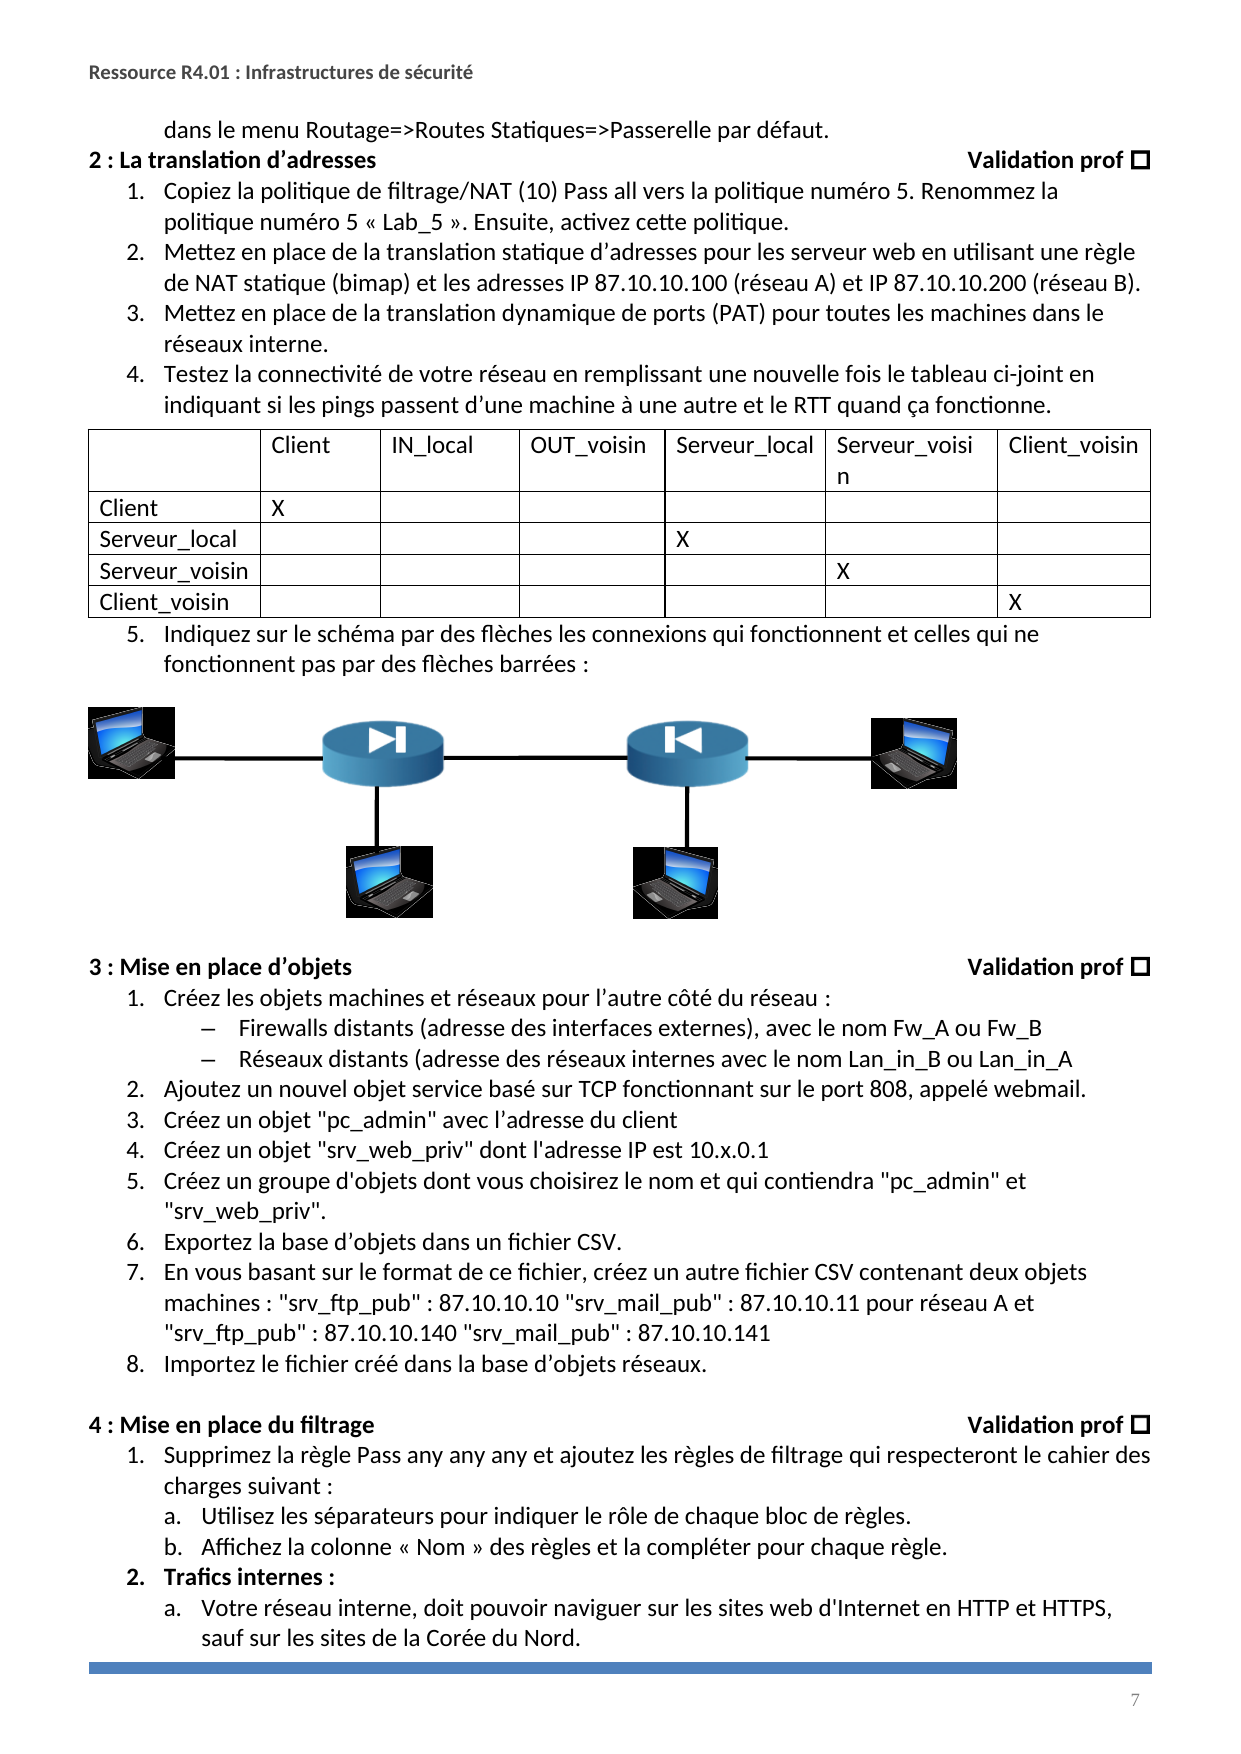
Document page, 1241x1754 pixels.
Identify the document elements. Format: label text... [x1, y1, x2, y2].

table_cell [826, 523, 997, 554]
list Utilisez les séparateurs pour indiquer le rôle de chaque bloc de règles. [163, 1501, 1152, 1531]
list Votre réseau interne, doit pouvoir naviguer sur les sites web d'Internet en HTTP et HTTPS, sauf sur les sites de la Corée du Nord. [163, 1592, 1152, 1653]
table_cell Serveur_local [89, 523, 260, 554]
text 4 : Mise en place du filtrage Validation prof  [88, 1409, 1152, 1439]
table_cell Client [89, 492, 260, 522]
table_header Client_voisin [998, 430, 1150, 491]
table_cell [261, 523, 380, 554]
table_header [89, 430, 260, 491]
table_cell [381, 555, 519, 585]
table_cell X [998, 586, 1150, 617]
table_cell [998, 555, 1150, 585]
list Ajoutez un nouvel objet service basé sur TCP fonctionnant sur le port 808, appelé webmail. [126, 1073, 1152, 1104]
table_cell [666, 555, 825, 585]
list Mettez en place de la translation statique d’adresses pour les serveur web en utilisant une règle de NAT statique (bimap) et les adresses IP 87.10.10.100 (réseau A) et IP 87.10.10.200 (réseau B). [126, 236, 1152, 297]
list Copiez la politique de filtrage/NAT (10) Pass all vers la politique numéro 5. Renommez la politique numéro 5 « Lab_5 ». Ensuite, activez cette politique. [126, 175, 1152, 236]
table_header IN_local [381, 430, 519, 491]
table_cell [520, 555, 664, 585]
table_cell X [826, 555, 997, 585]
table_cell [666, 492, 825, 522]
table_cell Serveur_voisin [89, 555, 260, 585]
table_header OUT_voisin [520, 430, 664, 491]
list Affichez la colonne « Nom » des règles et la compléter pour chaque règle. [163, 1531, 1152, 1562]
list Indiquez sur le schéma par des flèches les connexions qui fonctionnent et celles qui ne fonctionnent pas par des flèches barrées : [126, 419, 1152, 679]
table_cell [381, 492, 519, 522]
table_cell Client_voisin [89, 586, 260, 617]
list Créez un objet "pc_admin" avec l’adresse du client [126, 1104, 1152, 1134]
list En vous basant sur le format de ce fichier, créez un autre fichier CSV contenant deux objets machines : "srv_ftp_pub" : 87.10.10.10 "srv_mail_pub" : 87.10.10.11 pour réseau A et "srv_ftp_pub" : 87.10.10.140 "srv_mail_pub" : 87.10.10.141 [126, 1256, 1152, 1348]
list Exportez la base d’objets dans un fichier CSV. [126, 1226, 1152, 1256]
table_header Serveur_local [666, 430, 825, 491]
table_cell [520, 586, 664, 617]
table_cell [261, 555, 380, 585]
list Supprimez la règle Pass any any any et ajoutez les règles de filtrage qui respecteront le cahier des charges suivant : [126, 1439, 1152, 1501]
table_cell [381, 586, 519, 617]
table_cell [998, 523, 1150, 554]
table_cell X [261, 492, 380, 522]
table_cell [520, 523, 664, 554]
table_cell X [666, 523, 825, 554]
table_cell [826, 586, 997, 617]
table_cell [520, 492, 664, 522]
list Réseaux distants (adresse des réseaux internes avec le nom Lan_in_B ou Lan_in_A [201, 1043, 1152, 1073]
list Firewalls distants (adresse des interfaces externes), avec le nom Fw_A ou Fw_B [201, 1012, 1152, 1043]
table_cell [826, 492, 997, 522]
list Importez le fichier créé dans la base d’objets réseaux. [126, 1348, 1152, 1378]
list dans le menu Routage=>Routes Statiques=>Passerelle par défaut. [126, 114, 1152, 144]
table_cell [666, 586, 825, 617]
text 2 : La translation d’adresses Validation prof  [88, 144, 1152, 175]
list Testez la connectivité de votre réseau en remplissant une nouvelle fois le tableau ci-joint en indiquant si les pings passent d’une machine à une autre et le RTT quand ça fonctionne. [126, 358, 1152, 419]
table_cell [381, 523, 519, 554]
table_cell [998, 492, 1150, 522]
list Créez un objet "srv_web_priv" dont l'adresse IP est 10.x.0.1 [126, 1134, 1152, 1165]
table_header Serveur_voisin [826, 430, 997, 491]
list Créez un groupe d'objets dont vous choisirez le nom et qui contiendra "pc_admin" et "srv_web_priv". [126, 1165, 1152, 1226]
list Mettez en place de la translation dynamique de ports (PAT) pour toutes les machines dans le réseaux interne. [126, 297, 1152, 358]
table_header Client [261, 430, 380, 491]
text 3 : Mise en place d’objets Validation prof  [88, 951, 1152, 982]
list Créez les objets machines et réseaux pour l’autre côté du réseau : [126, 982, 1152, 1012]
list Trafics internes : [126, 1562, 1152, 1592]
table_cell [261, 586, 380, 617]
